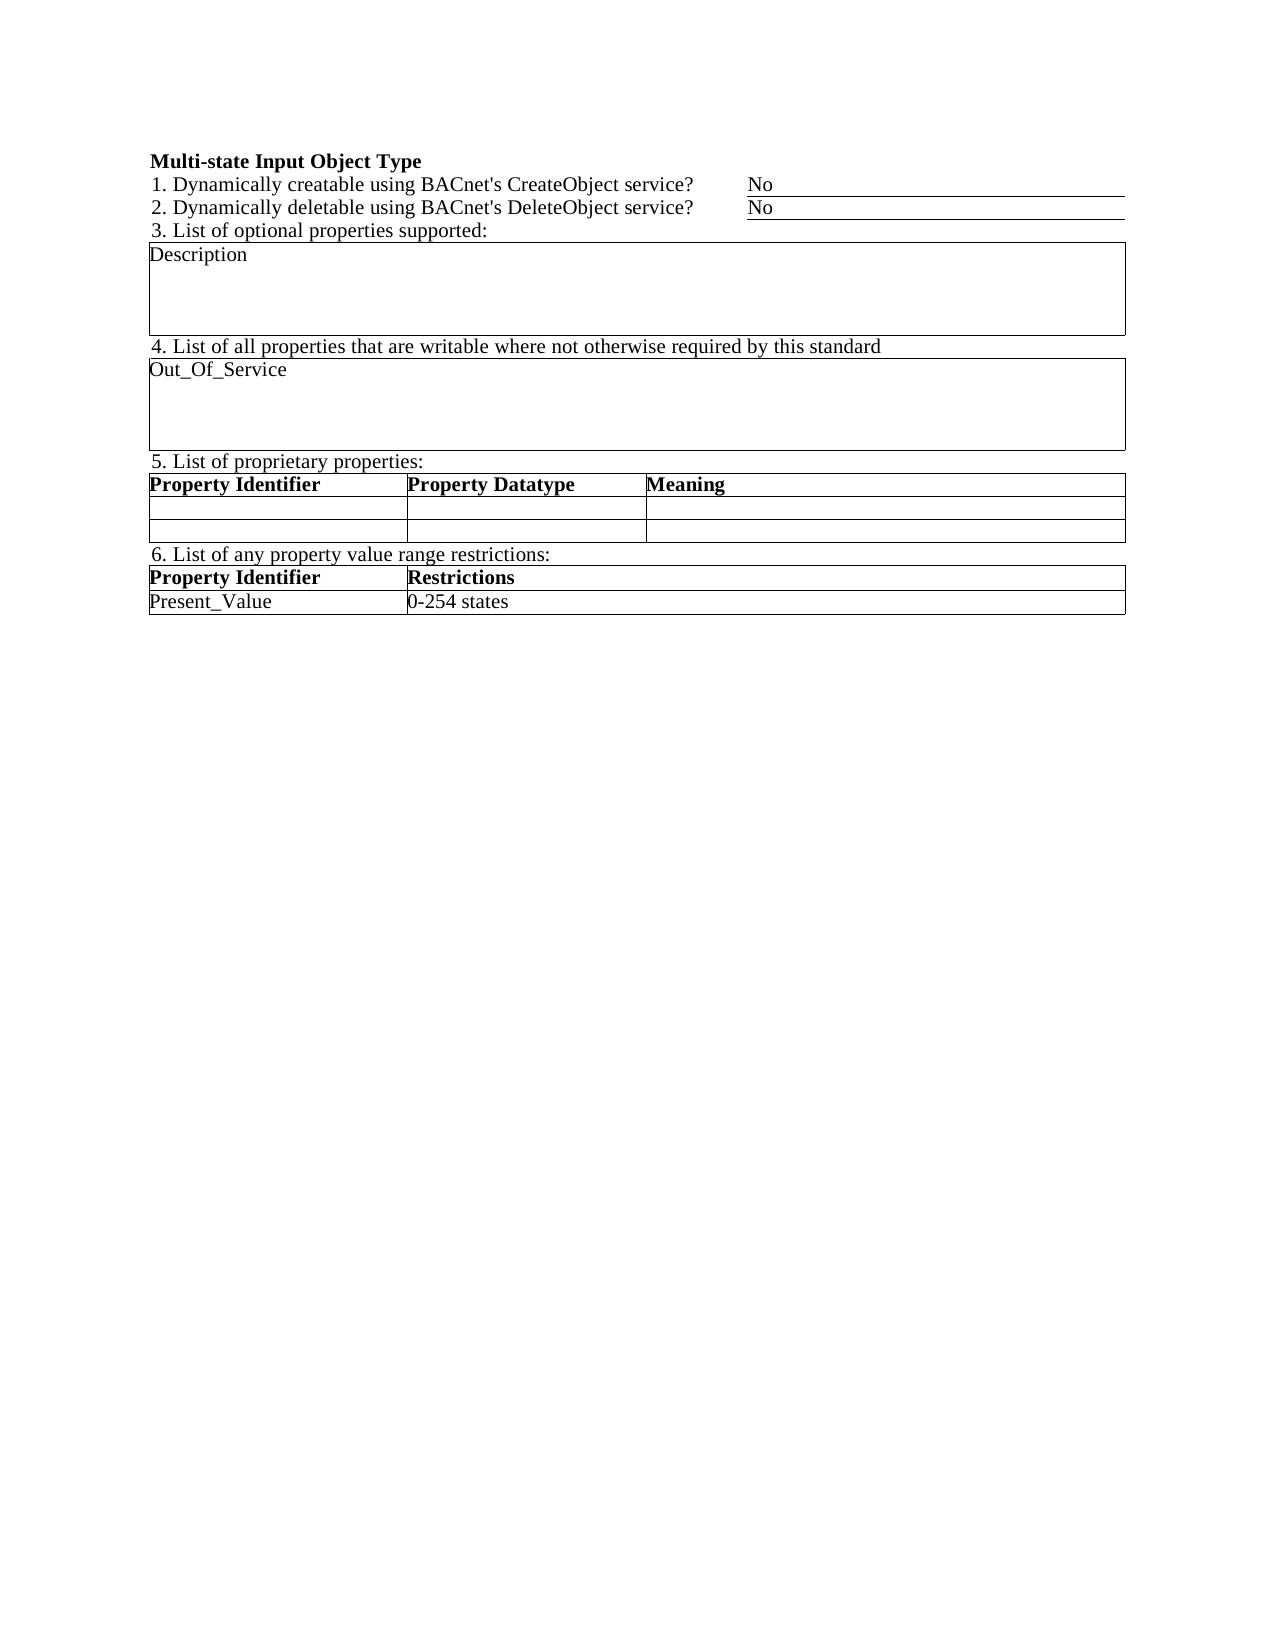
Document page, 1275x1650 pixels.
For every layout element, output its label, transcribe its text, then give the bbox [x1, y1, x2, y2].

text Multi-state Input Object Type [150, 150, 1125, 173]
table_cell [150, 497, 407, 519]
table_cell Description [150, 243, 1125, 334]
table_cell [150, 520, 407, 542]
table_cell Property Datatype [408, 474, 646, 496]
table_cell Property Identifier [150, 566, 407, 590]
table_cell Restrictions [408, 566, 1125, 590]
table_cell Out_Of_Service [150, 358, 1125, 450]
table_cell [647, 497, 1125, 519]
table_cell Meaning [647, 474, 1125, 496]
table_cell [408, 520, 646, 542]
table_cell [408, 497, 646, 519]
table_cell 2. Dynamically deletable using BACnet's DeleteObject service? [151, 196, 747, 219]
table_header 1. Dynamically creatable using BACnet's CreateObject service? [151, 173, 747, 196]
table_cell 6. List of any property value range restrictions: [151, 543, 1125, 565]
table_cell [647, 520, 1125, 542]
table_cell 5. List of proprietary properties: [151, 451, 1125, 473]
table_cell Present_Value [150, 591, 407, 614]
table_cell 4. List of all properties that are writable where not otherwise required by this standard [151, 336, 1125, 358]
table_cell No [747, 197, 1125, 219]
table_cell 3. List of optional properties supported: [151, 219, 1125, 242]
table_cell Property Identifier [150, 474, 407, 496]
table_header No [747, 173, 1125, 196]
table_cell 0-254 states [408, 591, 1125, 614]
